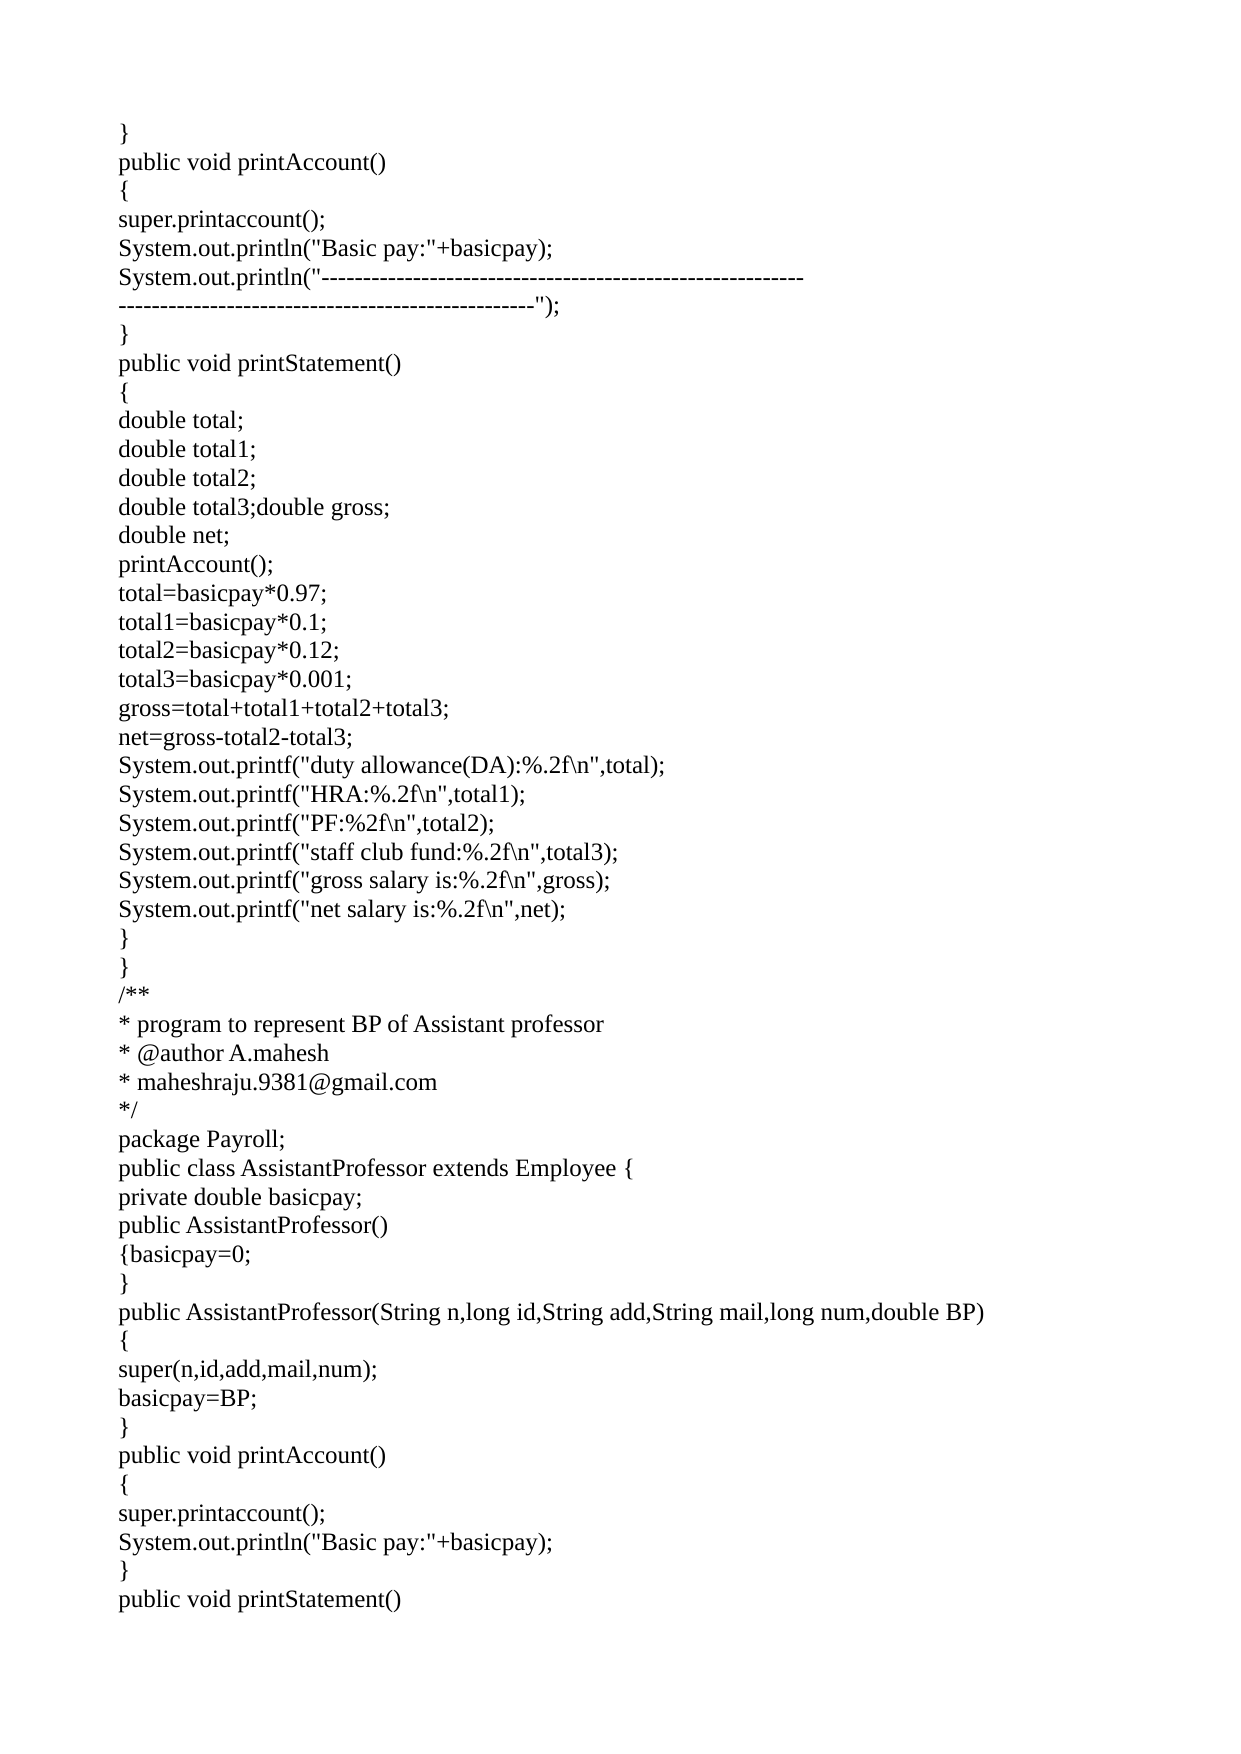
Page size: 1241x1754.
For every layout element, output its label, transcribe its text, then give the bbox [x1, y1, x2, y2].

text } [118, 1556, 1122, 1584]
text total=basicpay*0.97; [118, 578, 1122, 607]
text { [118, 377, 1122, 406]
text */ [118, 1096, 1122, 1124]
text total2=basicpay*0.12; [118, 636, 1122, 664]
text package Payroll; [118, 1124, 1122, 1153]
text System.out.println("Basic pay:"+basicpay); [118, 1527, 1122, 1556]
text public void printAccount() [118, 1441, 1122, 1469]
text double net; [118, 521, 1122, 549]
text * program to represent BP of Assistant professor [118, 1009, 1122, 1038]
text public class AssistantProfessor extends Employee { [118, 1153, 1122, 1182]
text --------------------------------------------------"); [118, 291, 1122, 319]
text public void printStatement() [118, 348, 1122, 377]
text System.out.printf("gross salary is:%.2f\n",gross); [118, 866, 1122, 894]
text public void printAccount() [118, 147, 1122, 176]
text {basicpay=0; [118, 1239, 1122, 1268]
text System.out.printf("duty allowance(DA):%.2f\n",total); [118, 751, 1122, 779]
text private double basicpay; [118, 1182, 1122, 1211]
text System.out.printf("HRA:%.2f\n",total1); [118, 779, 1122, 808]
text System.out.printf("PF:%2f\n",total2); [118, 808, 1122, 837]
text } [118, 319, 1122, 348]
text System.out.println("---------------------------------------------------------- [118, 262, 1122, 291]
text super.printaccount(); [118, 1498, 1122, 1527]
text double total3;double gross; [118, 492, 1122, 521]
text { [118, 176, 1122, 204]
text } [118, 1412, 1122, 1441]
text public AssistantProfessor() [118, 1211, 1122, 1239]
text basicpay=BP; [118, 1383, 1122, 1412]
text { [118, 1326, 1122, 1354]
text /** [118, 981, 1122, 1009]
text System.out.println("Basic pay:"+basicpay); [118, 233, 1122, 262]
text } [118, 923, 1122, 952]
text gross=total+total1+total2+total3; [118, 693, 1122, 722]
text { [118, 1469, 1122, 1498]
text double total1; [118, 434, 1122, 463]
text super(n,id,add,mail,num); [118, 1354, 1122, 1383]
text public AssistantProfessor(String n,long id,String add,String mail,long num,double BP) [118, 1297, 1122, 1326]
text } [118, 118, 1122, 147]
text printAccount(); [118, 549, 1122, 578]
text super.printaccount(); [118, 204, 1122, 233]
text } [118, 1268, 1122, 1297]
text public void printStatement() [118, 1584, 1122, 1613]
text total1=basicpay*0.1; [118, 607, 1122, 636]
text } [118, 952, 1122, 981]
text System.out.printf("staff club fund:%.2f\n",total3); [118, 837, 1122, 866]
text System.out.printf("net salary is:%.2f\n",net); [118, 894, 1122, 923]
text net=gross-total2-total3; [118, 722, 1122, 751]
text total3=basicpay*0.001; [118, 664, 1122, 693]
text double total2; [118, 463, 1122, 492]
text * maheshraju.9381@gmail.com [118, 1067, 1122, 1096]
text * @author A.mahesh [118, 1038, 1122, 1067]
text double total; [118, 406, 1122, 434]
